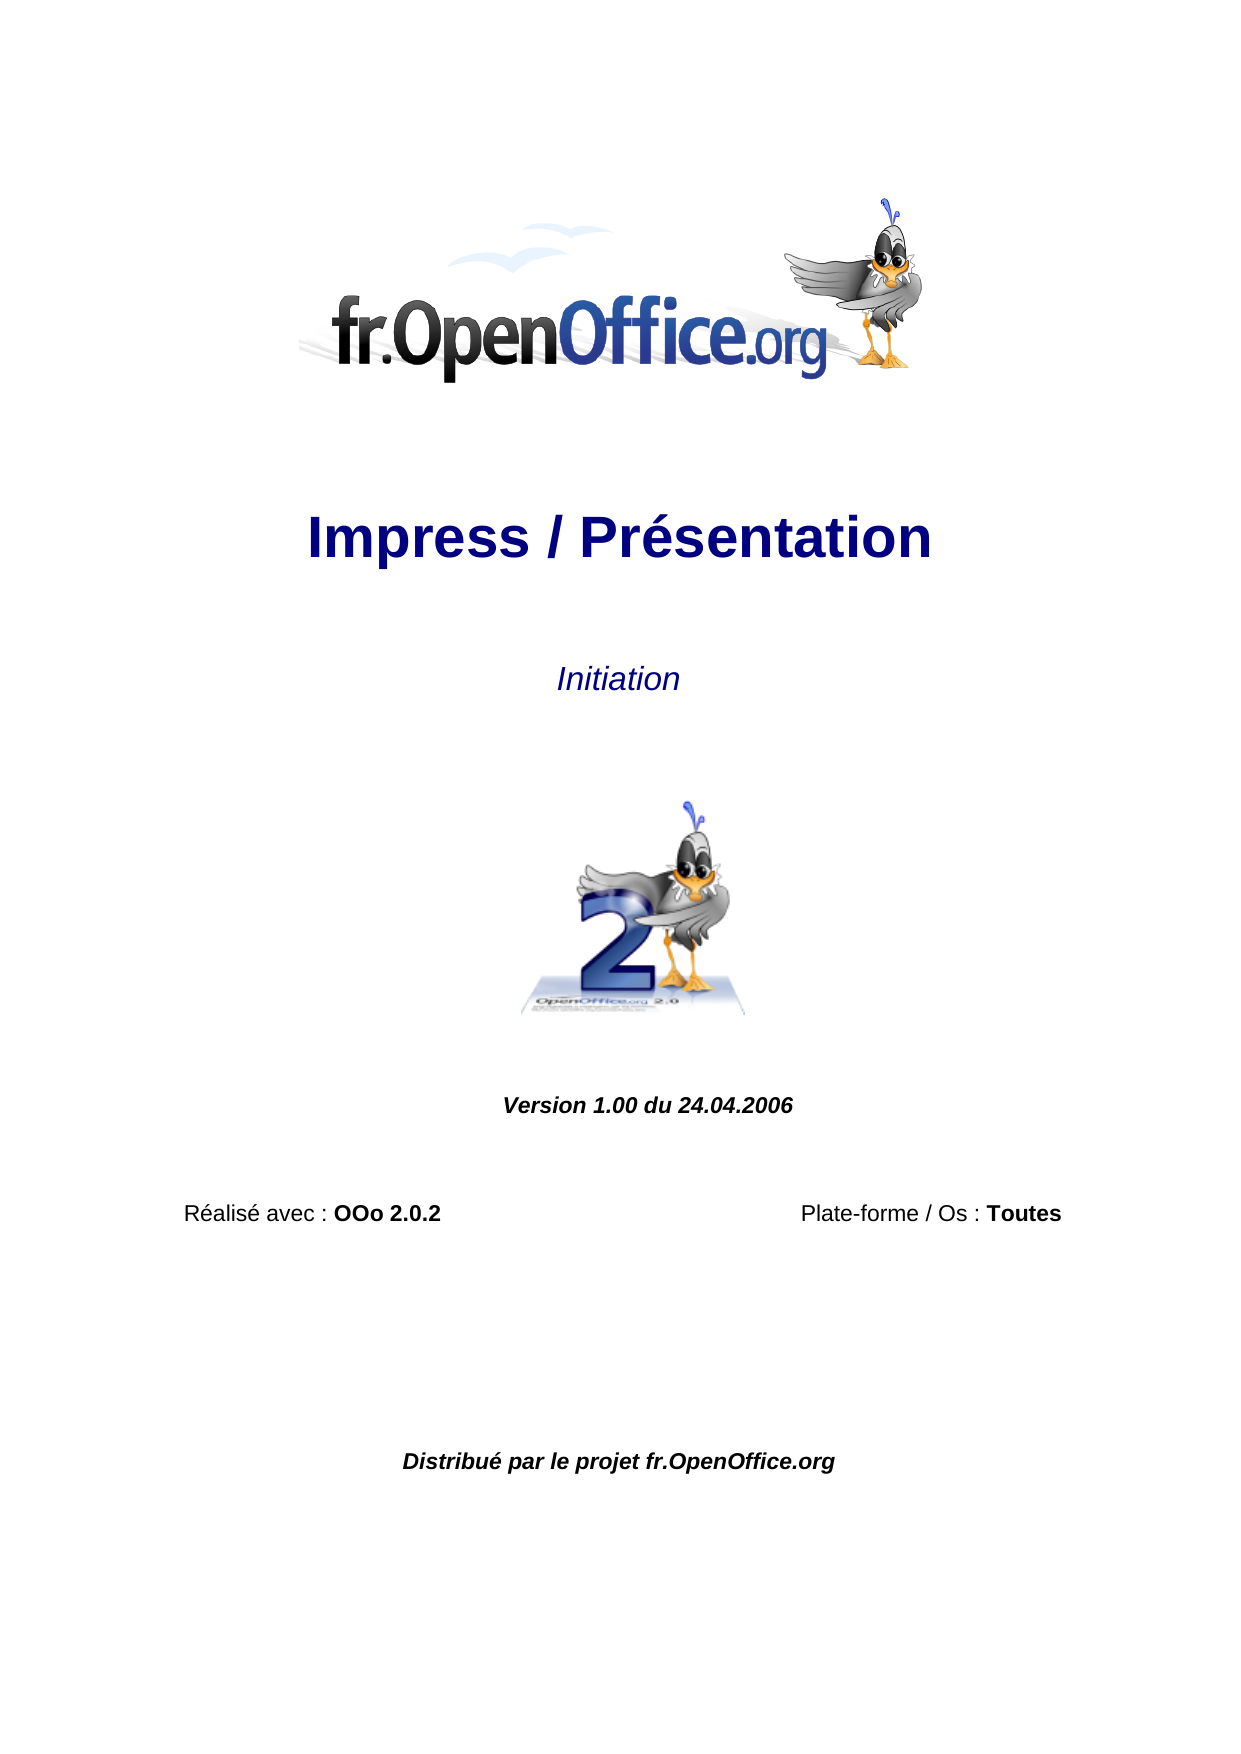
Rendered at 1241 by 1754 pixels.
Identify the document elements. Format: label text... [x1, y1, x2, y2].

text Version 1.00 du 24.04.2006 [398, 1093, 900, 1119]
text Distribué par le projet fr.OpenOffice.org [118, 1449, 1122, 1474]
picture [521, 790, 745, 1015]
text Réalisé avec : OOo 2.0.2 Plate-forme / Os : Toutes [183, 1201, 1069, 1226]
title Impress / Présentation [118, 505, 1122, 570]
subtitle Initiation [118, 660, 1122, 698]
picture [298, 188, 942, 403]
